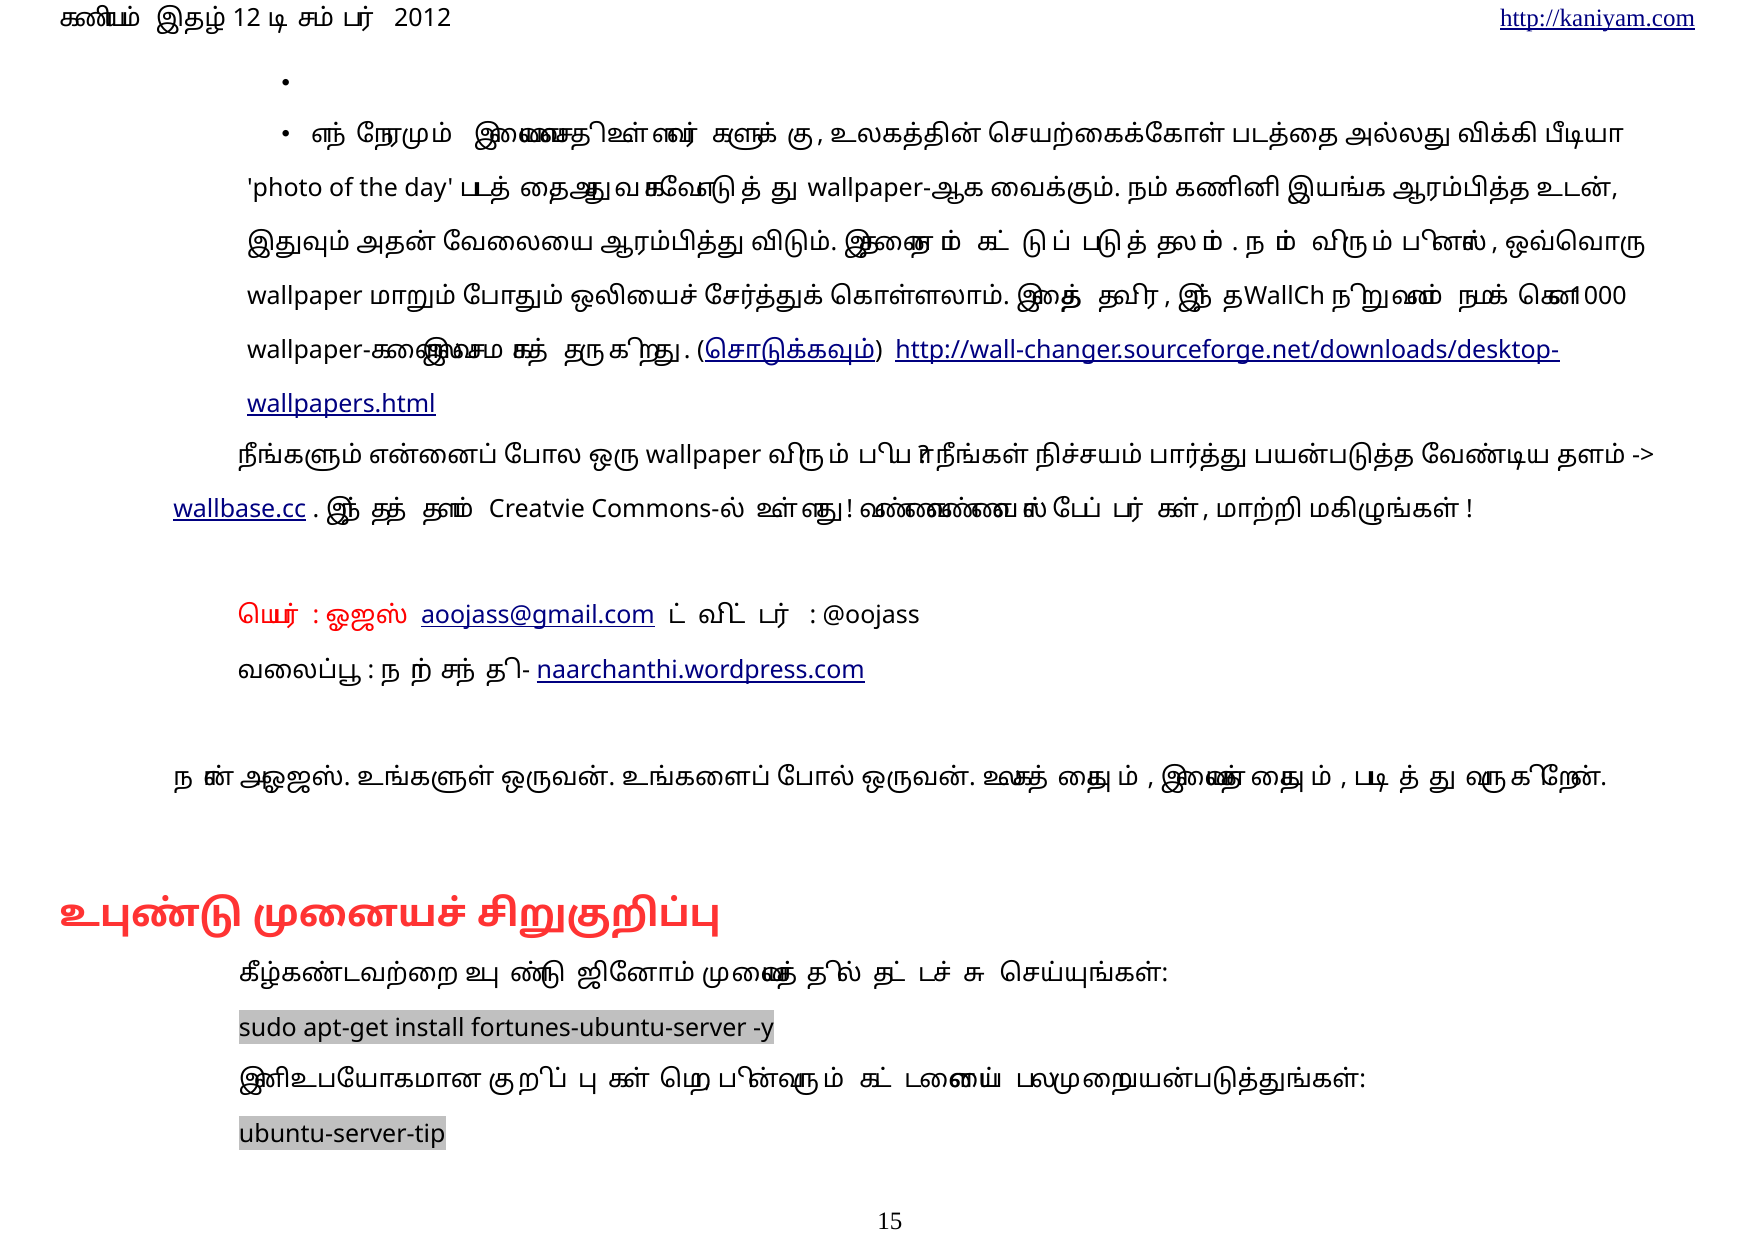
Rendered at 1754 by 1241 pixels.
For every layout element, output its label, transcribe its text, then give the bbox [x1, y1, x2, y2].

text இனி உபயோகமான குறிப்புகள் பெற, பின்வரும் கட்டளையைப் பல முறை பயன்படுத்துங்கள்: [173, 1061, 1695, 1098]
list எந்நேரமும் இணைய வசதி உள்ளவர்களுக்கு, உலகத்தின் செயற்கைக்கோள் படத்தை அல்லது விக்கி பீடியா 'photo of the day' படத்தை, அதுவாகவே எடுத்து wallpaper-ஆக வைக்கும். நம் கணினி இயங்க ஆரம்பித்த உடன், இதுவும் அதன் வேலையை ஆரம்பித்து விடும். இதனை நாம் கட்டுப்படுத்தலாம். நாம் விரும்பினால், ஒவ்வொரு wallpaper மாறும் போதும் ஒலியைச் சேர்த்துக் கொள்ளலாம். இதைத் தவிர , இந்த WallCh நிறுவனம் நமக்கென 1000 wallpaper-களை இலவசமாகத் தருகிறது. (சொடுக்கவும்) http://wall-changer.sourceforge.net/downloads/desktop-wallpapers.html [217, 115, 1695, 419]
subtitle உபுண்டு முனையச் சிறுகுறிப்பு [59, 893, 1695, 942]
text நான் அ.ஓஜஸ். உங்களுள் ஒருவன். உங்களைப் போல் ஒருவன். உலகத்தையும், இணையத்தையும், படித்து வருகிறேன். [173, 707, 1695, 849]
text கீழ்கண்டவற்றை உபுண்டு ஜினோம் முனையத்தில் தட்டச்சு செய்யுங்கள்: [173, 954, 1695, 991]
text ubuntu-server-tip [173, 1116, 1695, 1150]
text sudo apt-get install fortunes-ubuntu-server -y [173, 1010, 1695, 1044]
text நீங்களும் என்னைப் போல ஒரு wallpaper விரும்பியா? நீங்கள் நிச்சயம் பார்த்து பயன்படுத்த வேண்டிய தளம் -> wallbase.cc . இந்தத் தளம் Creatvie Commons-ல் உள்ளது! வண்ண வண்ண வால்பேப்பர்கள், மாற்றி மகிழுங்கள் ! [173, 436, 1695, 527]
text பெயர்: ஓஜஸ் aoojass@gmail.com ட்விட்டர் : @oojass [173, 597, 1695, 634]
text வலைப்பூ : நாற்சந்தி - naarchanthi.wordpress.com [173, 652, 1695, 689]
